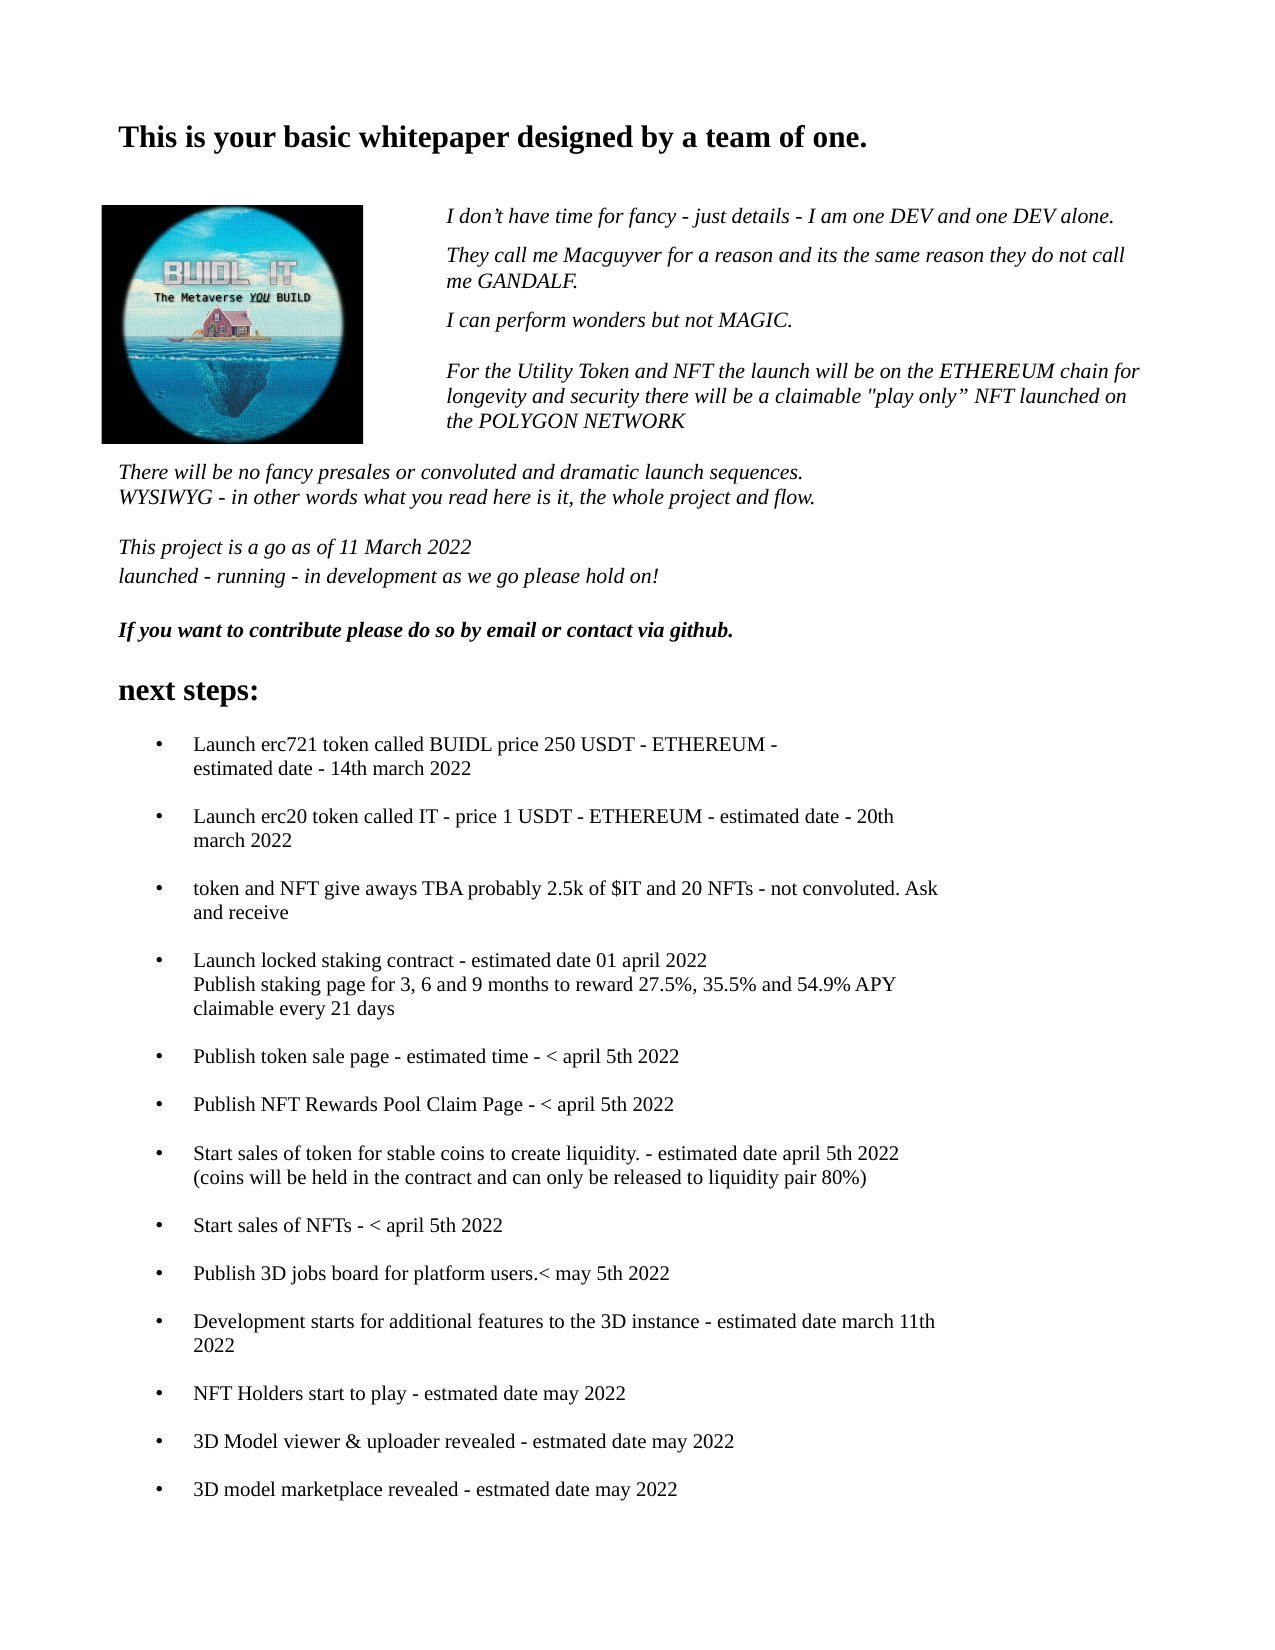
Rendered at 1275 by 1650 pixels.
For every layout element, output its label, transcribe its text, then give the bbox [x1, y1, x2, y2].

text I can perform wonders but not MAGIC. [446, 307, 1157, 333]
text next steps: [118, 671, 1157, 707]
list 3D model marketplace revealed - estmated date may 2022 [156, 1477, 951, 1501]
text They call me Macguyver for a reason and its the same reason they do not call me GANDALF. [446, 242, 1157, 293]
text There will be no fancy presales or convoluted and dramatic launch sequences. [118, 459, 1157, 484]
list Start sales of token for stable coins to create liquidity. - estimated date april 5th 2022 (coins will be held in the contract and can only be released to liquidity pair 80%) [156, 1141, 951, 1189]
list token and NFT give aways TBA probably 2.5k of $IT and 20 NFTs - not convoluted. Ask and receive [156, 876, 951, 924]
list Launch erc20 token called IT - price 1 USDT - ETHEREUM - estimated date - 20th march 2022 [156, 804, 951, 852]
text This project is a go as of 11 March 2022 [118, 534, 1157, 559]
list Launch erc721 token called BUIDL price 250 USDT - ETHEREUM - [156, 731, 951, 756]
text I don’t have time for fancy - just details - I am one DEV and one DEV alone. [446, 203, 1157, 228]
list Development starts for additional features to the 3D instance - estimated date march 11th 2022 [156, 1309, 951, 1357]
text launched - running - in development as we go please hold on! [118, 563, 1157, 588]
list Publish token sale page - estimated time - < april 5th 2022 [156, 1044, 951, 1068]
picture [101, 205, 364, 444]
text If you want to contribute please do so by email or contact via github. [118, 617, 1157, 643]
list 3D Model viewer & uploader revealed - estmated date may 2022 [156, 1429, 951, 1453]
list Publish 3D jobs board for platform users.< may 5th 2022 [156, 1261, 951, 1285]
list NFT Holders start to play - estmated date may 2022 [156, 1381, 951, 1405]
text This is your basic whitepaper designed by a team of one. [118, 118, 1157, 154]
list Publish NFT Rewards Pool Claim Page - < april 5th 2022 [156, 1092, 951, 1116]
list Launch locked staking contract - estimated date 01 april 2022 [156, 948, 951, 972]
list Start sales of NFTs - < april 5th 2022 [156, 1213, 951, 1237]
list Publish staking page for 3, 6 and 9 months to reward 27.5%, 35.5% and 54.9% APY claimable every 21 days [156, 972, 951, 1020]
text WYSIWYG - in other words what you read here is it, the whole project and flow. [118, 484, 1157, 509]
text For the Utility Token and NFT the launch will be on the ETHEREUM chain for longevity and security there will be a claimable "play only” NFT launched on the POLYGON NETWORK [446, 358, 1157, 433]
list estimated date - 14th march 2022 [156, 756, 951, 779]
